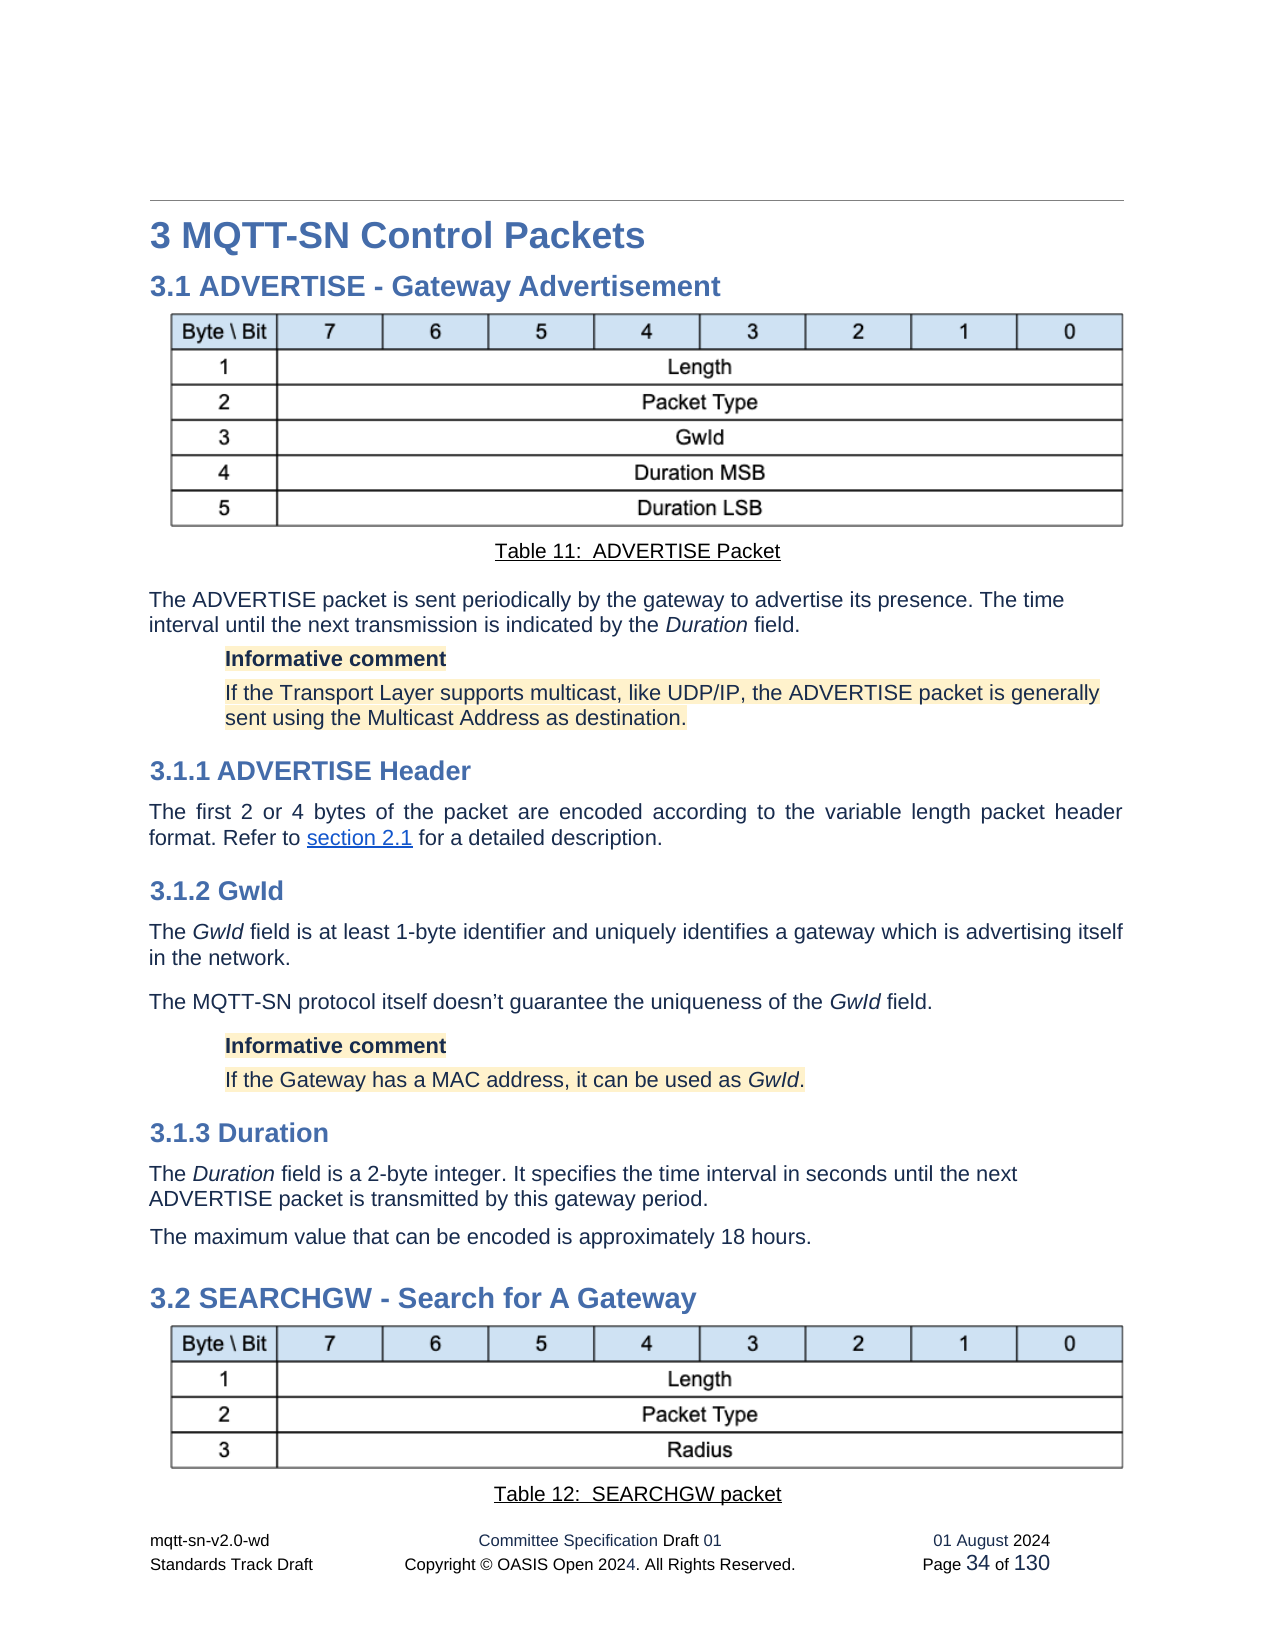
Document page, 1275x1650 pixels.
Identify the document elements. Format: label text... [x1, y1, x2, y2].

text Table 12: SEARCHGW packet [150, 1481, 1125, 1505]
picture [148, 313, 1124, 527]
picture [148, 1325, 1124, 1469]
text The first 2 or 4 bytes of the packet are encoded according to the variable length packet header format. Refer to section 2.1 for a detailed description. [148, 798, 1124, 850]
subtitle 3 MQTT-SN Control Packets [150, 201, 1124, 257]
text If the Gateway has a MAC address, it can be used as GwId. [225, 1067, 1124, 1092]
subtitle 3.2 SEARCHGW - Search for A Gateway [150, 1281, 1124, 1314]
text The Duration field is a 2-byte integer. It specifies the time interval in seconds until the next ADVERTISE packet is transmitted by this gateway period. [148, 1161, 1124, 1211]
subtitle 3.1 ADVERTISE - Gateway Advertisement [150, 269, 1124, 303]
text Informative comment [225, 646, 1124, 671]
text The GwId field is at least 1-byte identifier and uniquely identifies a gateway which is advertising itself in the network. [148, 919, 1124, 970]
text If the Transport Layer supports multicast, like UDP/IP, the ADVERTISE packet is generally sent using the Multicast Address as destination. [225, 679, 1124, 730]
text The ADVERTISE packet is sent periodically by the gateway to advertise its presence. The time interval until the next transmission is indicated by the Duration field. [148, 587, 1124, 637]
subtitle 3.1.2 GwId [150, 875, 1124, 907]
text Table 11: ADVERTISE Packet [150, 539, 1125, 563]
text Informative comment [225, 1033, 1124, 1058]
subtitle 3.1.3 Duration [150, 1117, 1124, 1148]
text The MQTT-SN protocol itself doesn’t guarantee the uniqueness of the GwId field. [148, 989, 1124, 1014]
text The maximum value that can be encoded is approximately 18 hours. [149, 1224, 1124, 1249]
subtitle 3.1.1 ADVERTISE Header [150, 755, 1124, 786]
